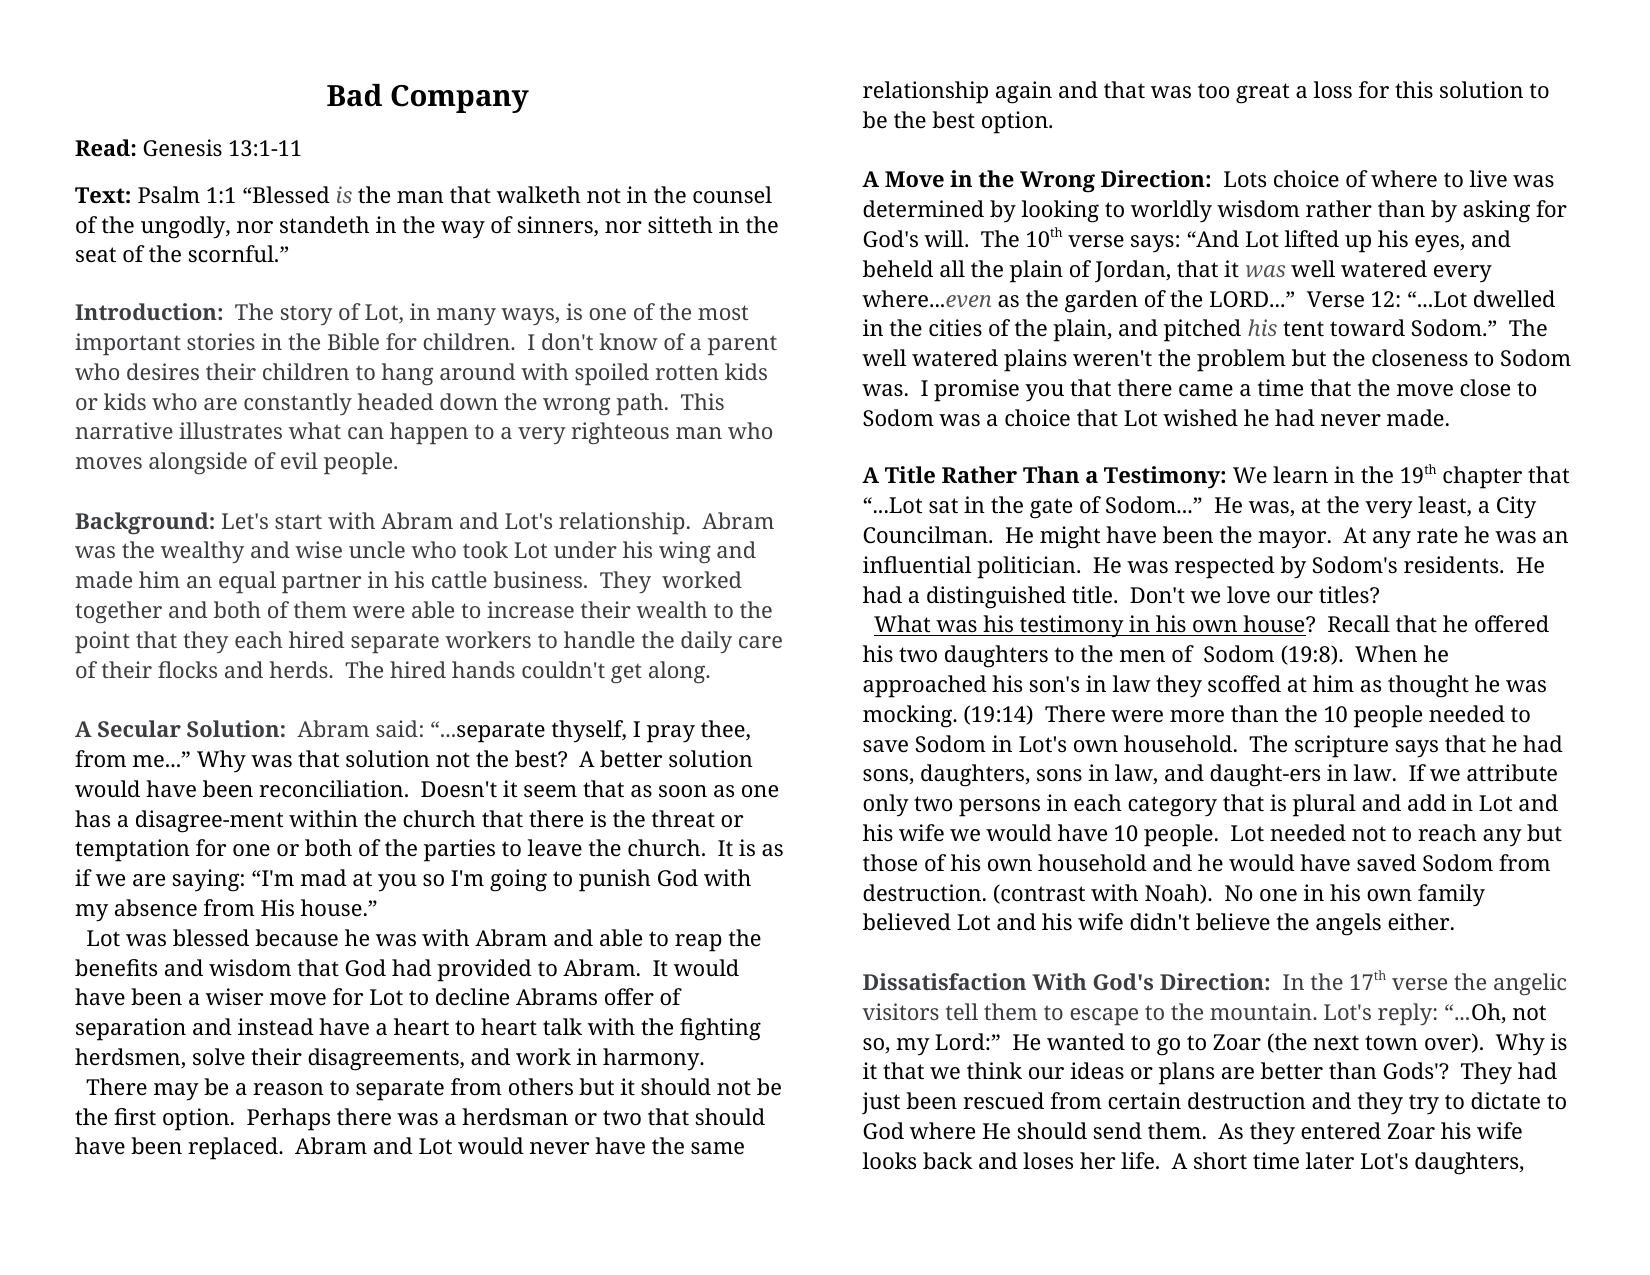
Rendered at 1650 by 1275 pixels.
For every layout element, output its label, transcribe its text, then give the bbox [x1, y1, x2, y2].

text Introduction: The story of Lot, in many ways, is one of the most important stories in the Bible for children. I don't know of a parent who desires their children to hang around with spoiled rotten kids or kids who are constantly headed down the wrong path. This narrative illustrates what can happen to a very righteous man who moves alongside of evil people. [75, 297, 787, 476]
text Background: Let's start with Abram and Lot's relationship. Abram was the wealthy and wise uncle who took Lot under his wing and made him an equal partner in his cattle business. They worked together and both of them were able to increase their wealth to the point that they each hired separate workers to handle the daily care of their flocks and herds. The hired hands couldn't get along. [75, 506, 787, 684]
text A Secular Solution: Abram said: “...separate thyself, I pray thee, from me...” Why was that solution not the best? A better solution would have been reconciliation. Doesn't it seem that as soon as one has a disagree-ment within the church that there is the threat or temptation for one or both of the parties to leave the church. It is as if we are saying: “I'm mad at you so I'm going to punish God with my absence from His house.” [75, 714, 787, 923]
text What was his testimony in his own house? Recall that he offered his two daughters to the men of Sodom (19:8). When he approached his son's in law they scoffed at him as thought he was mocking. (19:14) There were more than the 10 people needed to save Sodom in Lot's own household. The scripture says that he had sons, daughters, sons in law, and daught-ers in law. If we attribute only two persons in each category that is plural and add in Lot and his wife we would have 10 people. Lot needed not to reach any but those of his own household and he would have saved Sodom from destruction. (contrast with Noah). No one in his own family believed Lot and his wife didn't believe the angels either. [862, 609, 1575, 937]
text Dissatisfaction With God's Direction: In the 17th verse the angelic visitors tell them to escape to the mountain. Lot's reply: “...Oh, not so, my Lord:” He wanted to go to Zoar (the next town over). Why is it that we think our ideas or plans are better than Gods'? They had just been rescued from certain destruction and they try to dictate to God where He should send them. As they entered Zoar his wife looks back and loses her life. A short time later Lot's daughters, [862, 967, 1575, 1176]
text Read: Genesis 13:1-11 [75, 133, 787, 163]
text Text: Psalm 1:1 “Blessed is the man that walketh not in the counsel of the ungodly, nor standeth in the way of sinners, nor sitteth in the seat of the scornful.” [75, 180, 787, 269]
text A Move in the Wrong Direction: Lots choice of where to live was determined by looking to worldly wisdom rather than by asking for God's will. The 10th verse says: “And Lot lifted up his eyes, and beheld all the plain of Jordan, that it was well watered every where...even as the garden of the LORD...” Verse 12: “...Lot dwelled in the cities of the plain, and pitched his tent toward Sodom.” The well watered plains weren't the problem but the closeness to Sodom was. I promise you that there came a time that the move close to Sodom was a choice that Lot wished he had never made. [862, 164, 1575, 432]
text There may be a reason to separate from others but it should not be the first option. Perhaps there was a herdsman or two that should have been replaced. Abram and Lot would never have the same [75, 1072, 787, 1161]
text Bad Company [75, 75, 787, 115]
text Lot was blessed because he was with Abram and able to reap the benefits and wisdom that God had provided to Abram. It would have been a wiser move for Lot to decline Abrams offer of separation and instead have a heart to heart talk with the fighting herdsmen, solve their disagreements, and work in harmony. [75, 923, 787, 1072]
text relationship again and that was too great a loss for this solution to be the best option. [862, 75, 1575, 134]
text A Title Rather Than a Testimony: We learn in the 19th chapter that “...Lot sat in the gate of Sodom...” He was, at the very least, a City Councilman. He might have been the mayor. At any rate he was an influential politician. He was respected by Sodom's residents. He had a distinguished title. Don't we love our titles? [862, 461, 1575, 609]
